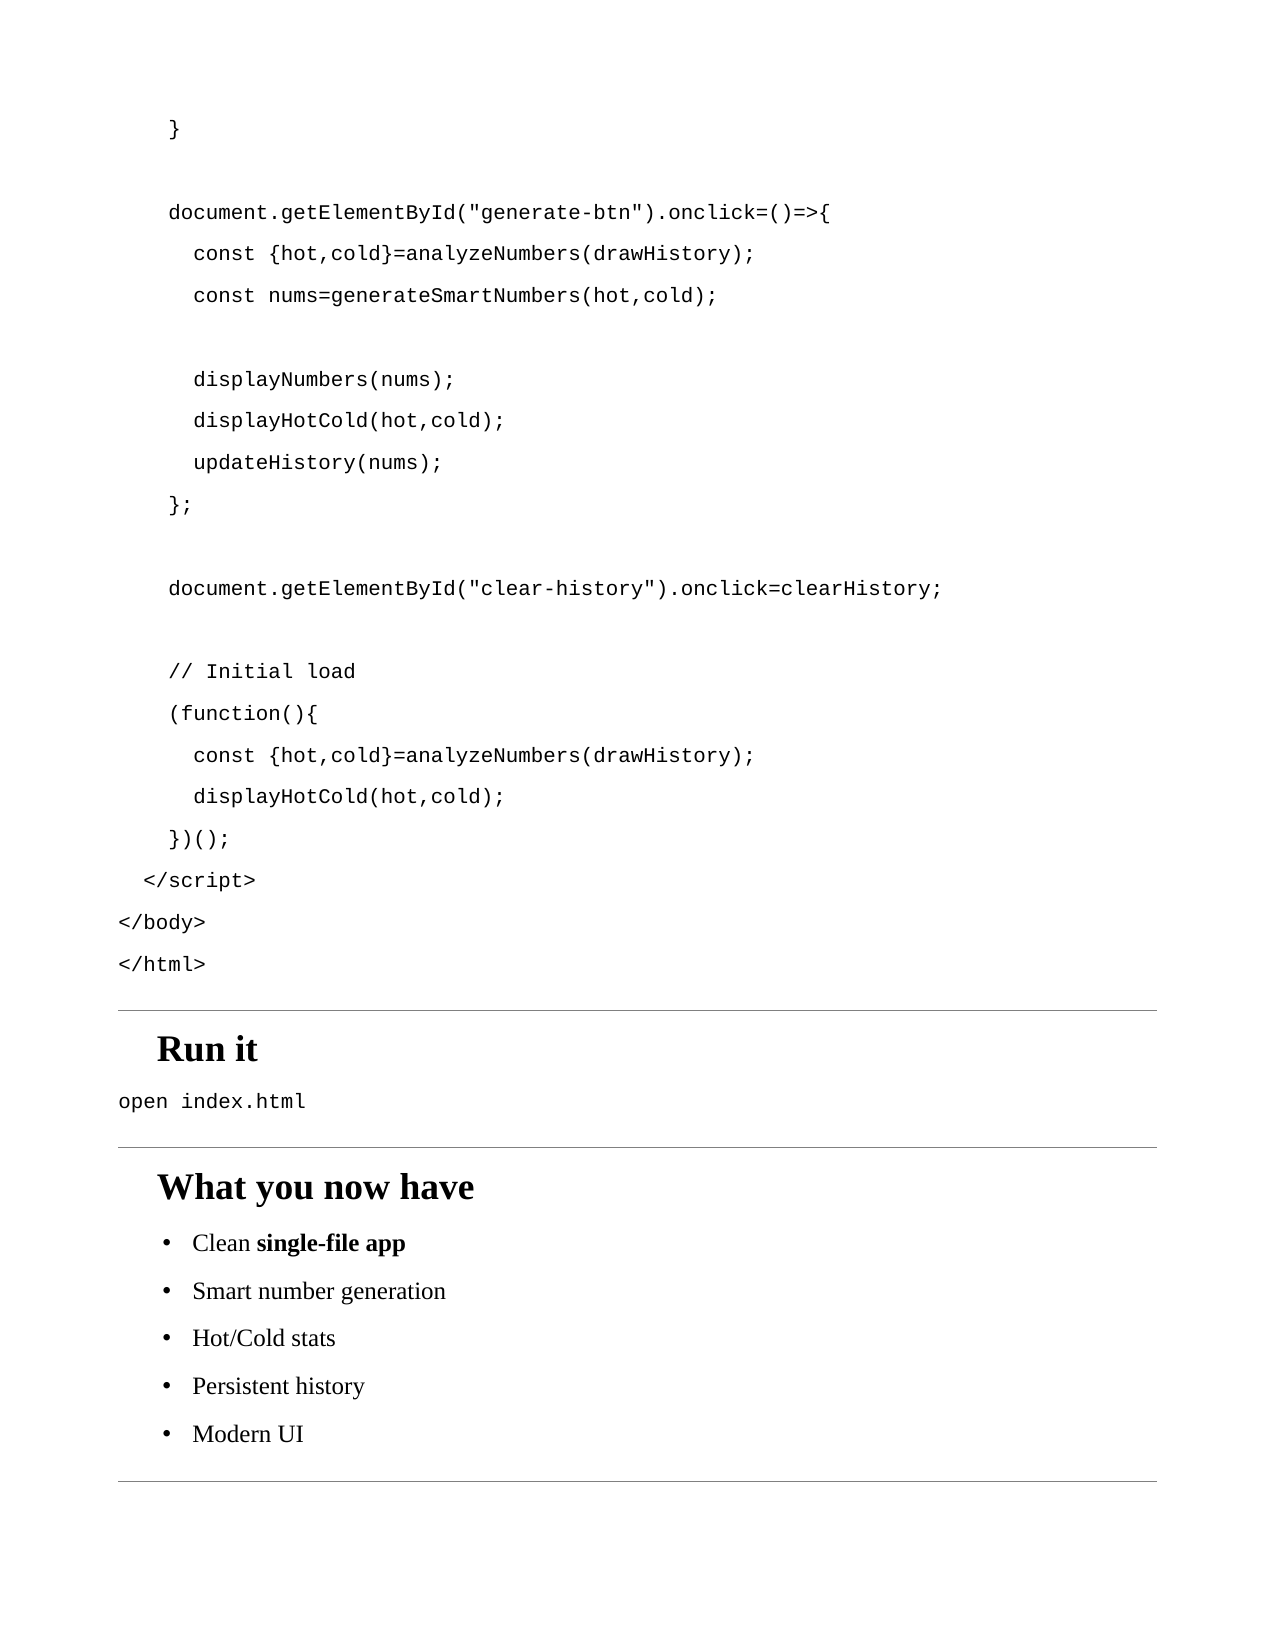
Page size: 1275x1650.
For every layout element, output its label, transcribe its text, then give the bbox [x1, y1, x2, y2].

list Smart number generation [162, 1276, 1157, 1305]
text displayNumbers(nums); [118, 369, 1157, 392]
text } [118, 118, 1157, 142]
list Modern UI [162, 1419, 1157, 1447]
text })(); [118, 828, 1157, 852]
subtitle 🚀 Run it [118, 1027, 1157, 1070]
text const nums=generateSmartNumbers(hot,cold); [118, 285, 1157, 309]
text }; [118, 494, 1157, 518]
list Persistent history [162, 1371, 1157, 1400]
text </script> [118, 870, 1157, 894]
text displayHotCold(hot,cold); [118, 411, 1157, 434]
text document.getElementById("generate-btn").onclick=()=>{ [118, 202, 1157, 225]
list Hot/Cold stats [162, 1323, 1157, 1352]
text // Initial load [118, 661, 1157, 685]
text open index.html [118, 1091, 1157, 1114]
text </html> [118, 953, 1157, 977]
text const {hot,cold}=analyzeNumbers(drawHistory); [118, 243, 1157, 267]
text </body> [118, 912, 1157, 935]
subtitle 🔥 What you now have [118, 1164, 1157, 1207]
text updateHistory(nums); [118, 452, 1157, 476]
text const {hot,cold}=analyzeNumbers(drawHistory); [118, 745, 1157, 768]
list Clean single-file app [162, 1228, 1157, 1257]
text document.getElementById("clear-history").onclick=clearHistory; [118, 578, 1157, 601]
text displayHotCold(hot,cold); [118, 786, 1157, 810]
text (function(){ [118, 703, 1157, 727]
